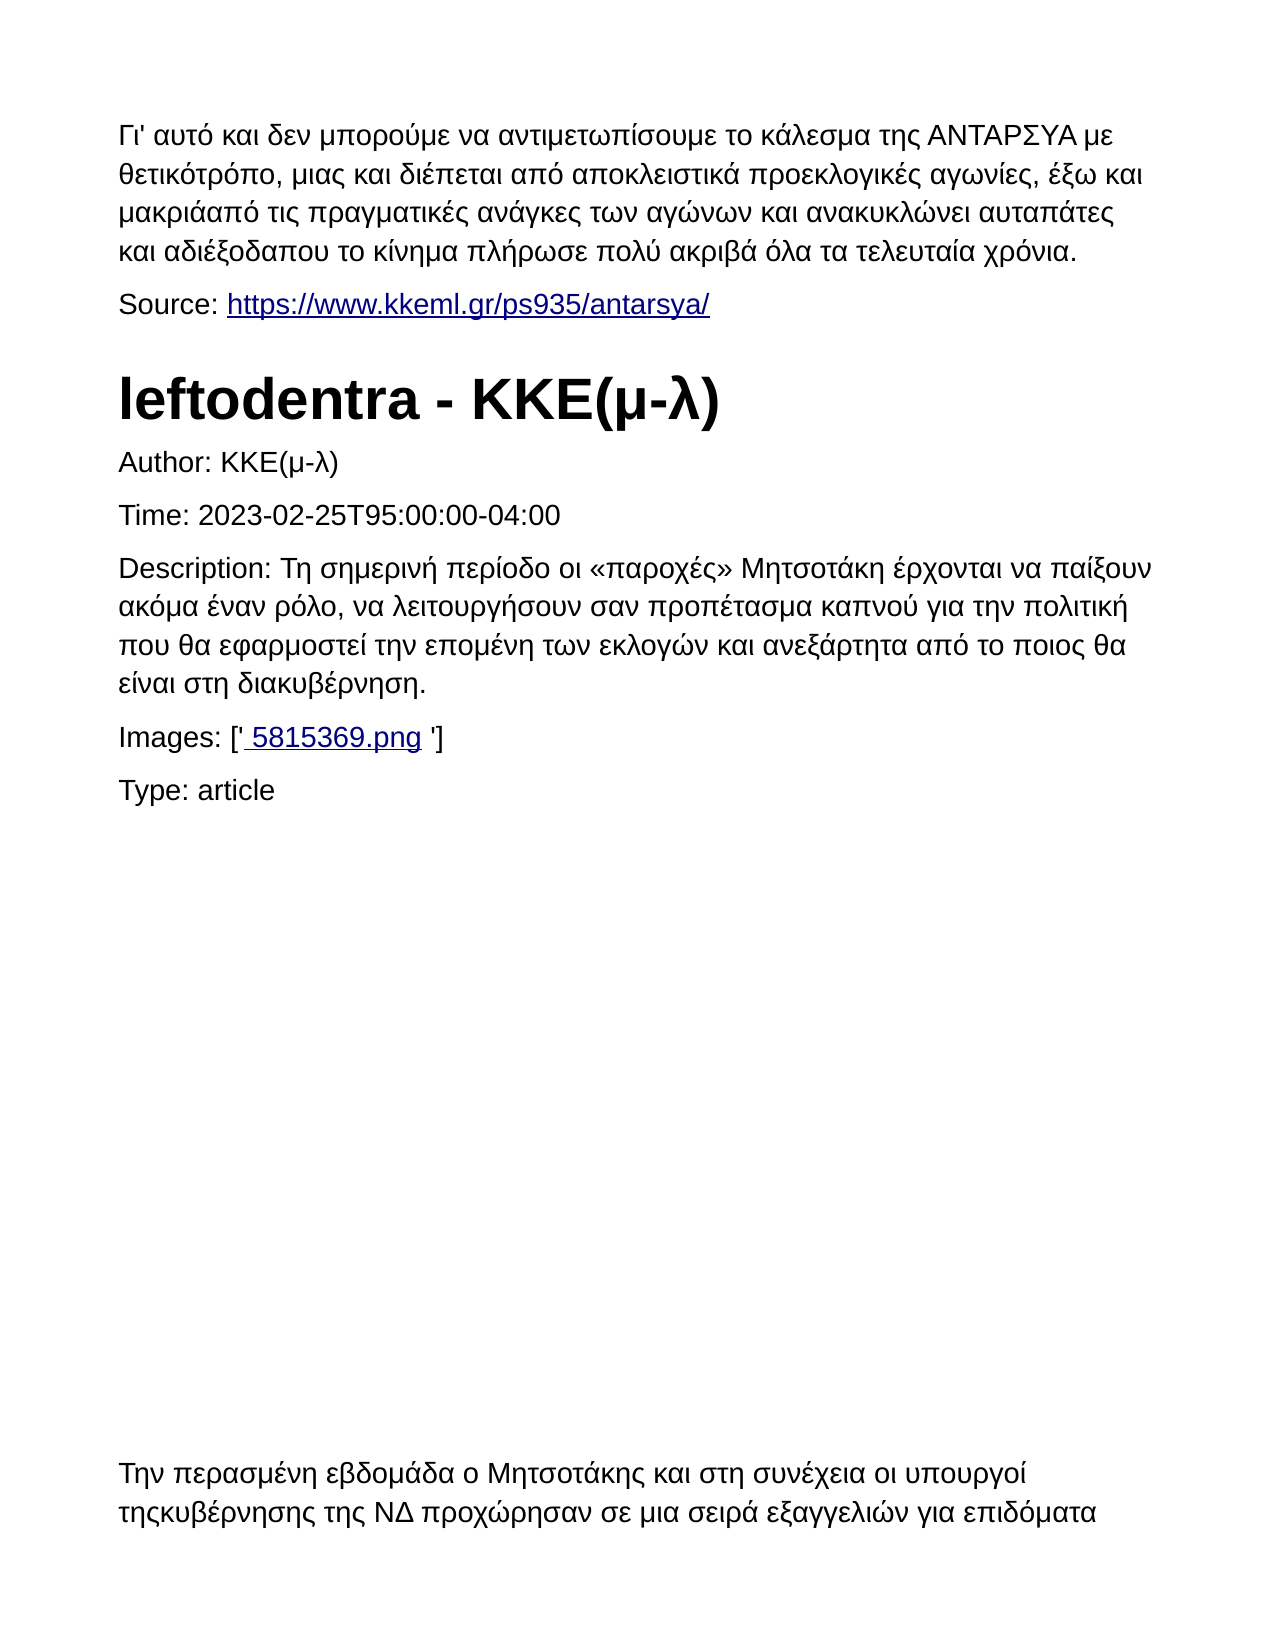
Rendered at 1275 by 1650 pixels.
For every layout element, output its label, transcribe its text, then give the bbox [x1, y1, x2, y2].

text Type: article [118, 773, 1157, 806]
text Description: Τη σημερινή περίοδο οι «παροχές» Μητσοτάκη έρχονται να παίξουν ακόμα έναν ρόλο, να λειτουργήσουν σαν προπέτασμα καπνού για την πολιτική που θα εφαρμοστεί την επομένη των εκλογών και ανεξάρτητα από το ποιος θα είναι στη διακυβέρνηση. [118, 551, 1157, 700]
text Την περασμένη εβδομάδα ο Μητσοτάκης και στη συνέχεια οι υπουργοί τηςκυβέρνησης της ΝΔ προχώρησαν σε μια σειρά εξαγγελιών για επιδόματα [118, 1456, 1157, 1528]
text Author: ΚΚΕ(μ-λ) [118, 444, 1157, 478]
text Source: https://www.kkeml.gr/ps935/antarsya/ [118, 287, 1157, 320]
text Γι' αυτό και δεν μπορούμε να αντιμετωπίσουμε το κάλεσμα της ΑΝΤΑΡΣΥΑ με θετικότρόπο, μιας και διέπεται από αποκλειστικά προεκλογικές αγωνίες, έξω και μακριάαπό τις πραγματικές ανάγκες των αγώνων και ανακυκλώνει αυταπάτες και αδιέξοδαπου το κίνημα πλήρωσε πολύ ακριβά όλα τα τελευταία χρόνια. [118, 118, 1157, 267]
subtitle leftodentra - ΚΚΕ(μ-λ) [118, 365, 1157, 432]
text Images: [' 5815369.png '] [118, 719, 1157, 753]
text Time: 2023-02-25T95:00:00-04:00 [118, 498, 1157, 531]
